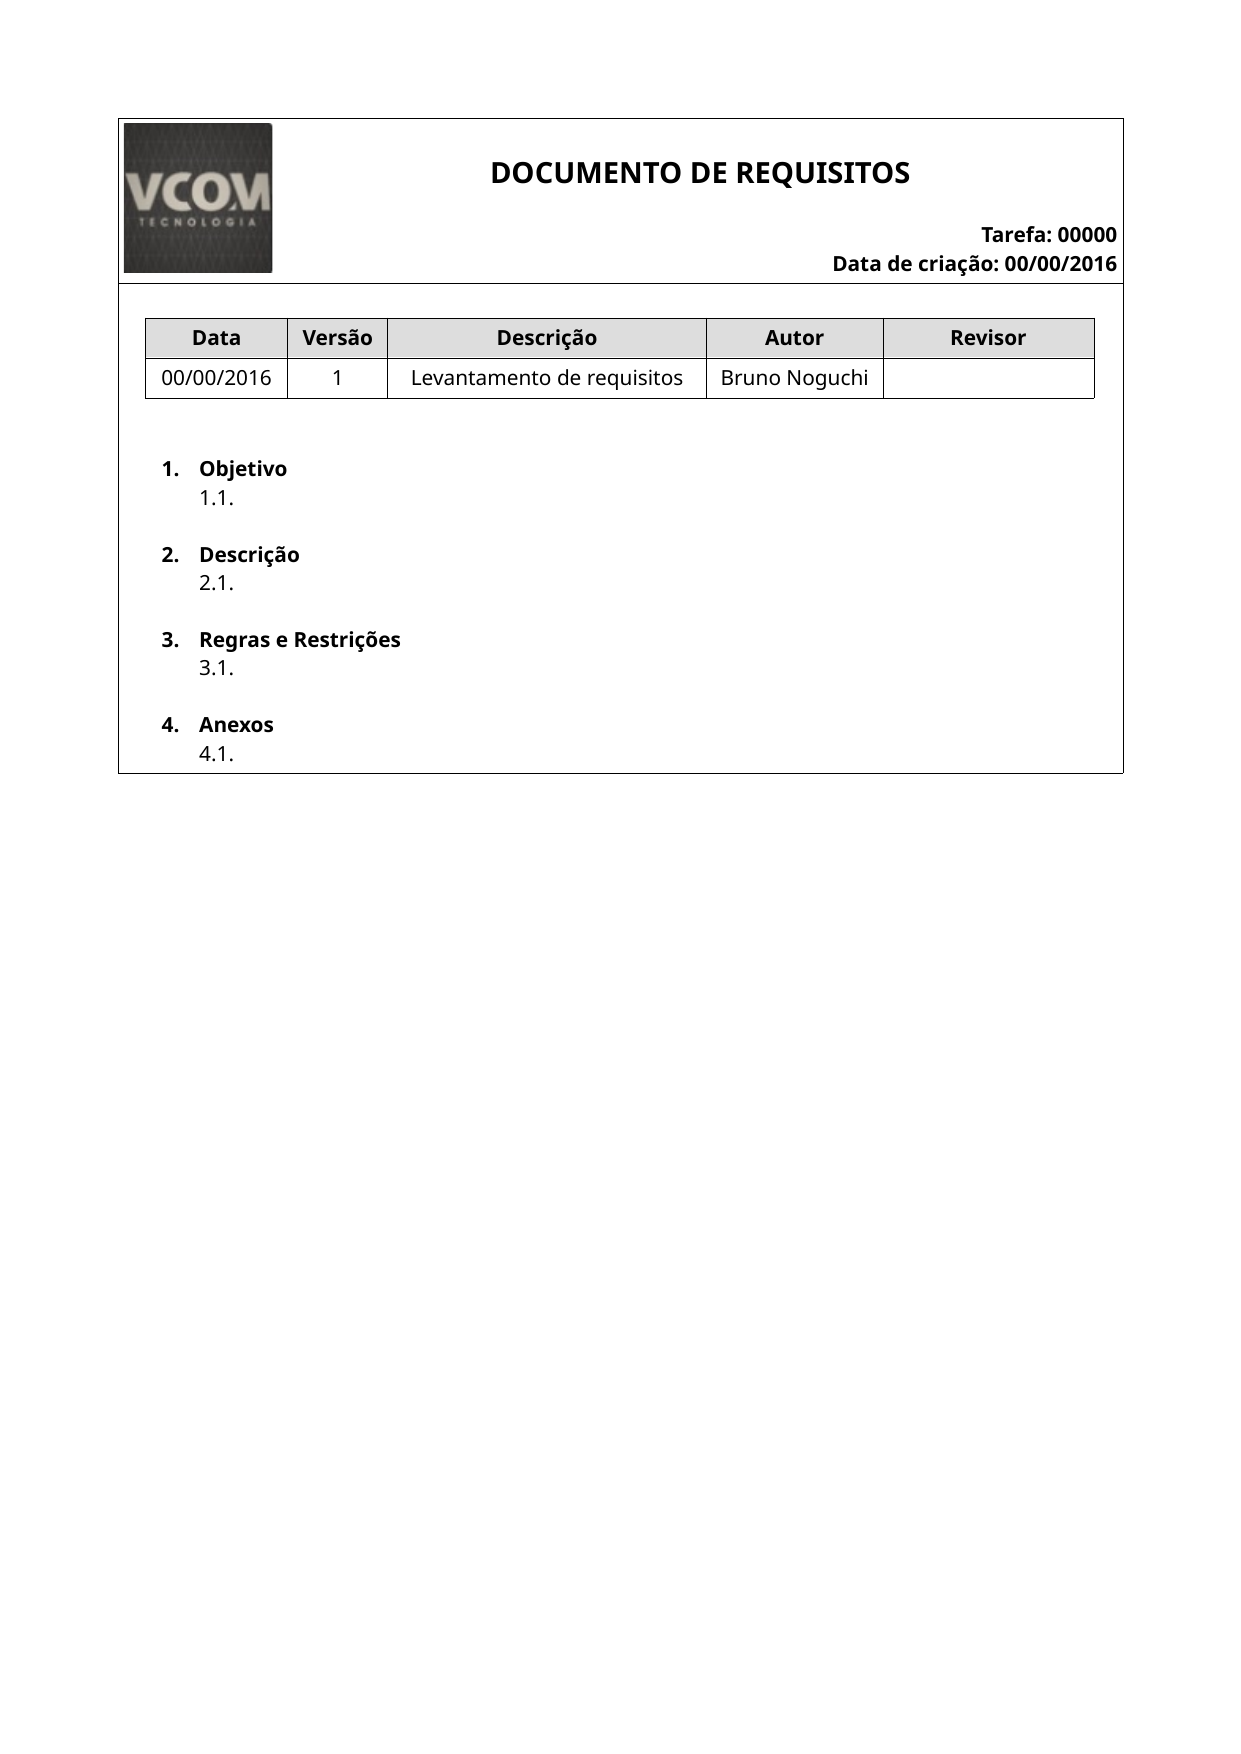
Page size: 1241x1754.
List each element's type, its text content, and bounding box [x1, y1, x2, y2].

table_cell 1 [288, 359, 387, 397]
table_header Autor [707, 319, 883, 357]
table_cell Levantamento de requisitos [388, 359, 706, 397]
table_header Versão [288, 319, 387, 357]
table_header Descrição [388, 319, 706, 357]
table_header DOCUMENTO DE REQUISITOS Tarefa: 00000 Data de criação: 00/00/2016 [278, 119, 1123, 283]
table_cell [884, 359, 1094, 397]
table_header Data [146, 319, 287, 357]
table_cell 00/00/2016 [146, 359, 287, 397]
table_cell Bruno Noguchi [707, 359, 883, 397]
table_header [119, 119, 277, 283]
table_cell Objetivo Descrição Regras e Restrições Anexos [119, 284, 1123, 773]
table_header Revisor [884, 319, 1094, 357]
